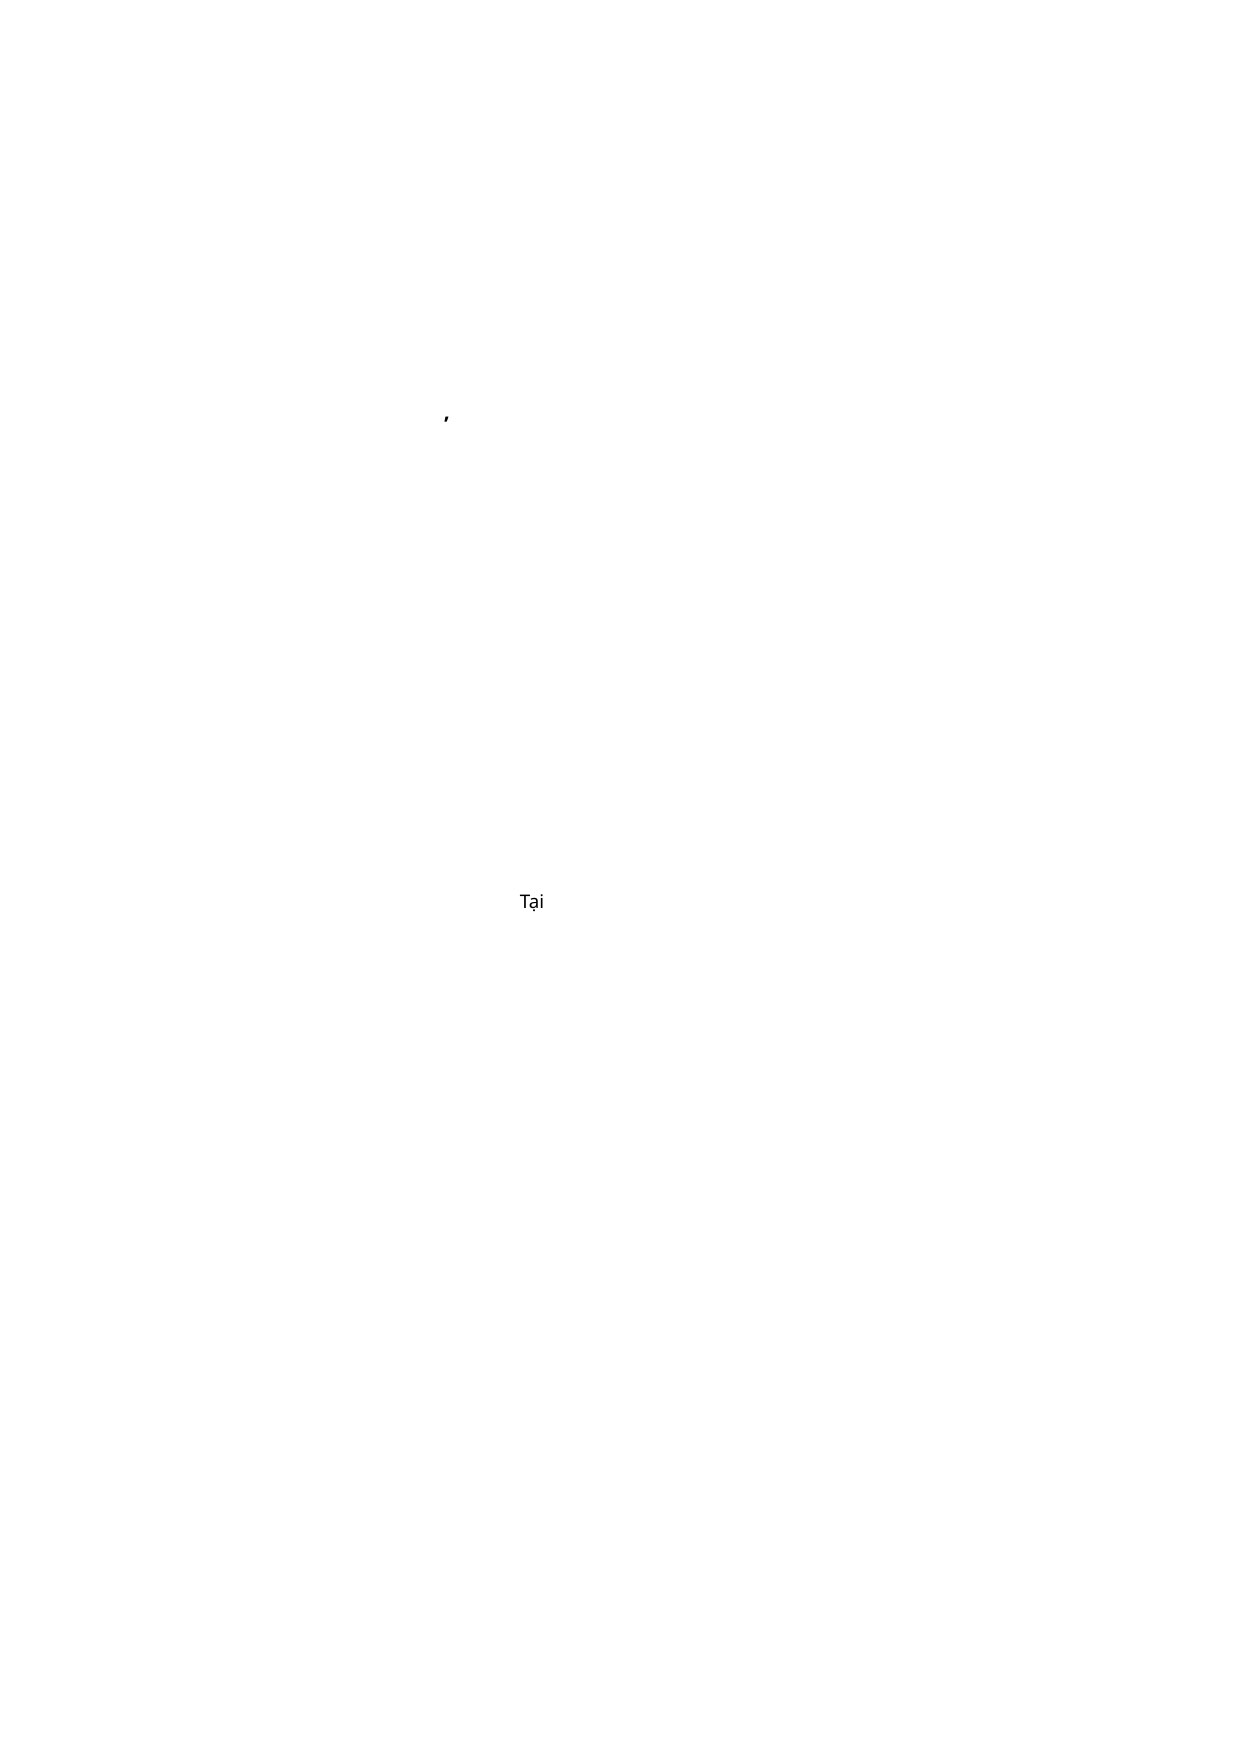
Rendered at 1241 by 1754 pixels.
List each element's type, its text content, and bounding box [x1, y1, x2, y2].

text <for each="sequence,row in enumerate(get_line(o.invoice_line,o))"> [90, 699, 1165, 725]
table_cell [816, 257, 1122, 290]
table_header <row.discount_total or ''> [867, 734, 1108, 771]
table_header [90, 158, 192, 191]
text </for> [90, 781, 1165, 806]
table_header [90, 493, 1121, 540]
table_header [116, 812, 850, 869]
table_cell <o.amount_total> [850, 911, 1109, 953]
table_header <line.quantity> [635, 607, 763, 644]
table_header [90, 290, 196, 329]
table_cell [816, 191, 1122, 224]
text </for> [90, 656, 1165, 682]
table_header <row.description> [148, 734, 867, 771]
table_header <o.warehouse_id.name> [265, 158, 816, 191]
table_cell [1109, 869, 1161, 911]
text <for each="sequence,line in enumerate(o.invoice_line)"> [90, 572, 1165, 598]
table_header [192, 158, 264, 191]
table_cell <o.payment_method and o.payment_method.code or ''> <o.partner_bank_id and o.partner_bank_id.acc_number or ''> [196, 428, 1167, 461]
table_header <o.partner_id and o.partner_id.name> [313, 290, 1167, 329]
table_header [816, 158, 1122, 191]
table_cell <get_vietname_date(o.date_document)> [816, 224, 1122, 257]
table_cell <get_tax(o.tax_line)> [686, 869, 850, 911]
table_header <line.price_subtotal> [913, 607, 1109, 644]
table_header [1109, 607, 1164, 644]
table_header [196, 290, 313, 329]
table_header <line.uos_id.name> [493, 607, 635, 644]
table_cell <get_warehouse_address(o.warehouse_id)> [192, 224, 816, 257]
table_cell <o.company_id.partner_id.bank_ids[0] .acc_number> Tại <o.company_id.partner_id.bank_ids[0] .bank.name> [116, 869, 686, 953]
table_header <o.amount_untaxed> [850, 812, 1109, 869]
table_header <line.line_no> [66, 607, 125, 644]
table_header [1109, 812, 1161, 869]
table_cell <get_warehouse_phone(o.warehouse_id)> [192, 257, 816, 290]
table_header <get_name_des(line.name,line.product_id)> [125, 607, 493, 644]
table_cell <o.partner_id and o.partner_id.name> [196, 329, 1167, 362]
table_cell <o.amount_tax> [850, 869, 1109, 911]
table_header [90, 118, 1167, 158]
table_header <amount_to_text(o.amount_total)> [117, 972, 1111, 1011]
table_cell <get_warehouse_vat(o.warehouse_id)> [192, 191, 816, 224]
table_header [1108, 734, 1162, 771]
table_cell [90, 329, 196, 461]
table_header <line.price_subtotal/line.quantity> [763, 607, 913, 644]
table_cell [686, 911, 850, 953]
table_header [119, 1011, 1112, 1051]
table_cell <o.partner_id and o.partner_id.vat> [196, 362, 1167, 395]
table_cell <o.address_invoice_id.street>, <o.address_invoice_id.state_id and o.address_invoice_id.state_id.name or ''> [196, 395, 1167, 428]
table_cell [1109, 911, 1161, 953]
table_cell [90, 257, 192, 290]
table_header <row.line> [64, 734, 148, 771]
table_cell [90, 191, 192, 257]
